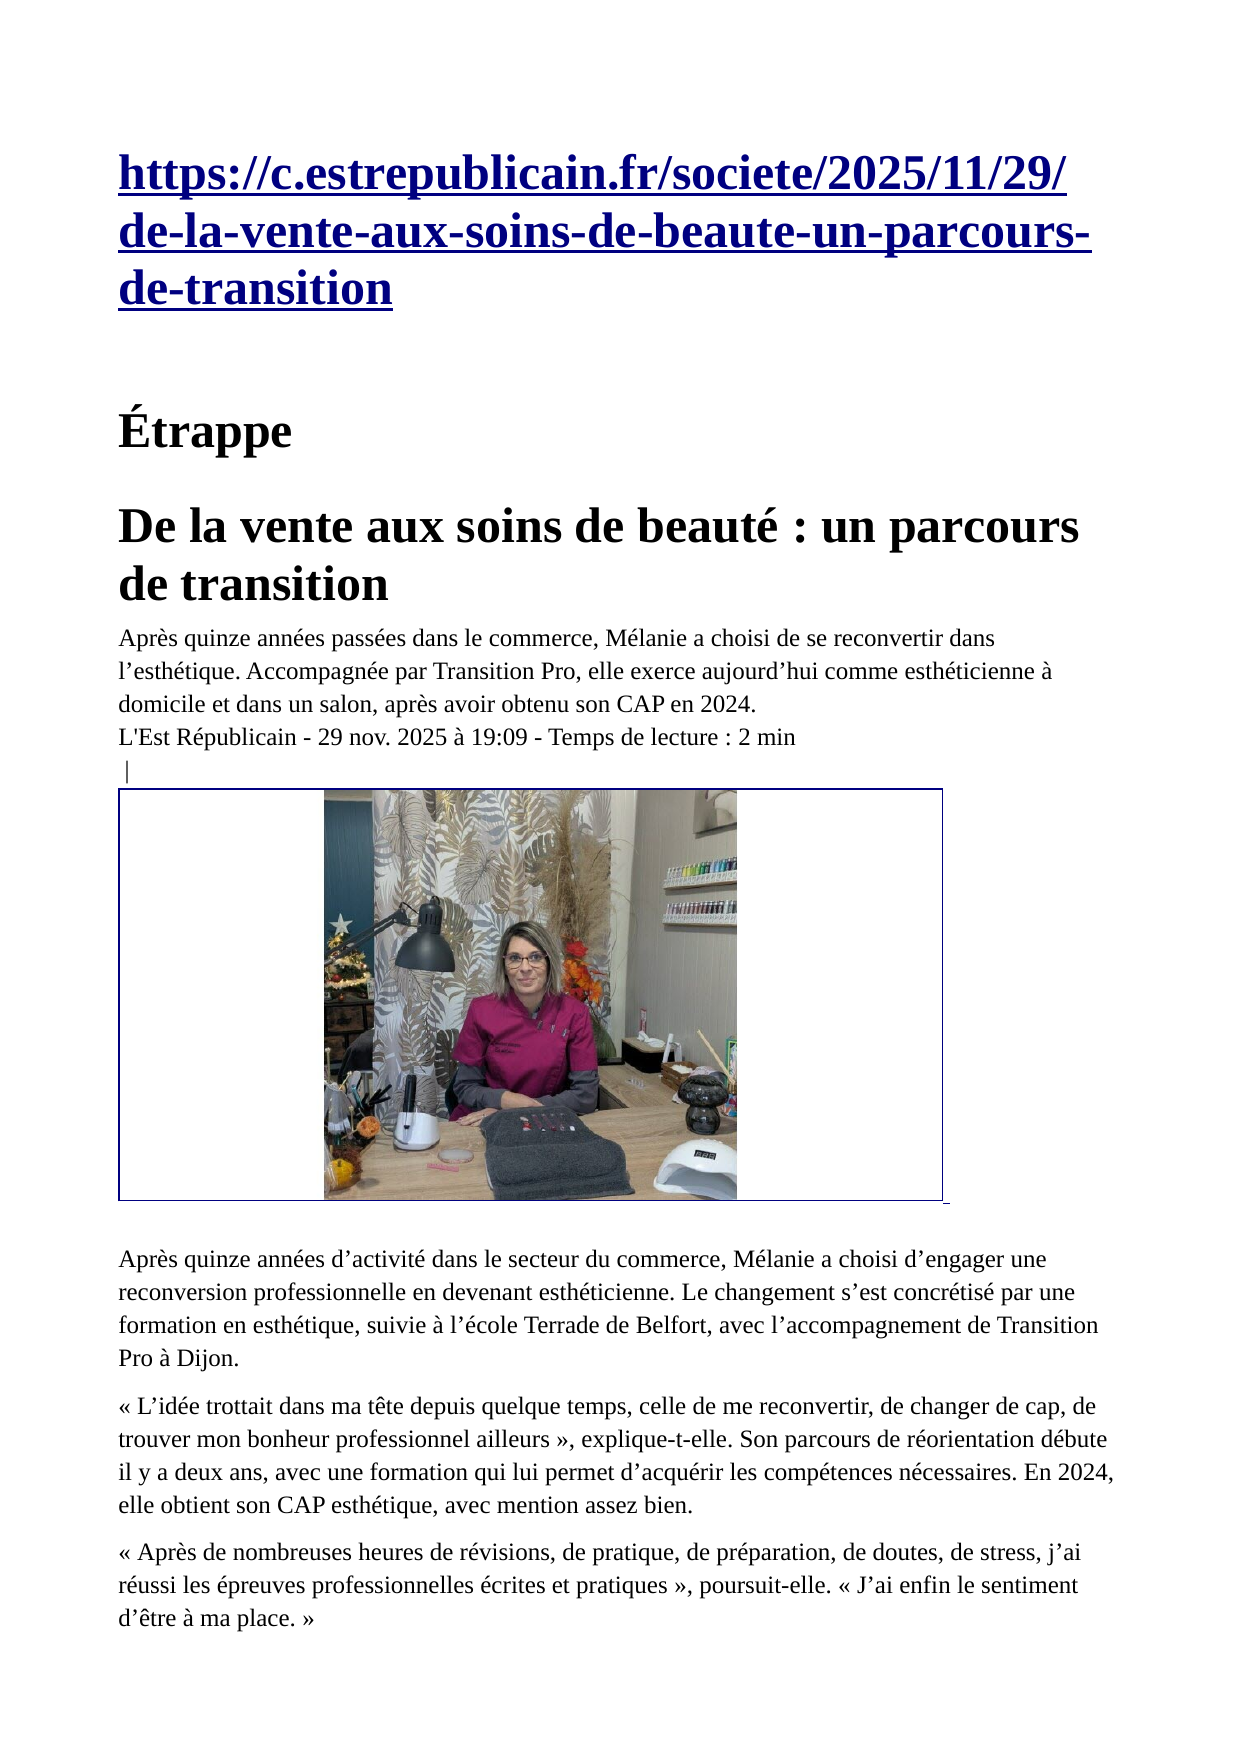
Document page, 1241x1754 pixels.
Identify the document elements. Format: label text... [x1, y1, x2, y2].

text | [118, 755, 1122, 784]
text « L’idée trottait dans ma tête depuis quelque temps, celle de me reconvertir, de changer de cap, de trouver mon bonheur professionnel ailleurs », explique-t-elle. Son parcours de réorientation débute il y a deux ans, avec une formation qui lui permet d’acquérir les compétences nécessaires. En 2024, elle obtient son CAP esthétique, avec mention assez bien. [118, 1391, 1122, 1519]
subtitle Étrappe [118, 401, 1122, 458]
text Après quinze années d’activité dans le secteur du commerce, Mélanie a choisi d’engager une reconversion professionnelle en devenant esthéticienne. Le changement s’est concrétisé par une formation en esthétique, suivie à l’école Terrade de Belfort, avec l’accompagnement de Transition Pro à Dijon. [118, 1244, 1122, 1372]
picture [120, 790, 942, 1200]
text « Après de nombreuses heures de révisions, de pratique, de préparation, de doutes, de stress, j’ai réussi les épreuves professionnelles écrites et pratiques », poursuit-elle. « J’ai enfin le sentiment d’être à ma place. » [118, 1537, 1122, 1632]
text L'Est Républicain - 29 nov. 2025 à 19:09 - Temps de lecture : 2 min [118, 722, 1122, 751]
subtitle De la vente aux soins de beauté : un parcours de transition [118, 496, 1122, 611]
text Après quinze années passées dans le commerce, Mélanie a choisi de se reconvertir dans l’esthétique. Accompagnée par Transition Pro, elle exerce aujourd’hui comme esthéticienne à domicile et dans un salon, après avoir obtenu son CAP en 2024. [118, 623, 1122, 718]
subtitle https://c.estrepublicain.fr/societe/2025/11/29/de-la-vente-aux-soins-de-beaute-un-parcours-de-transition [118, 143, 1122, 316]
